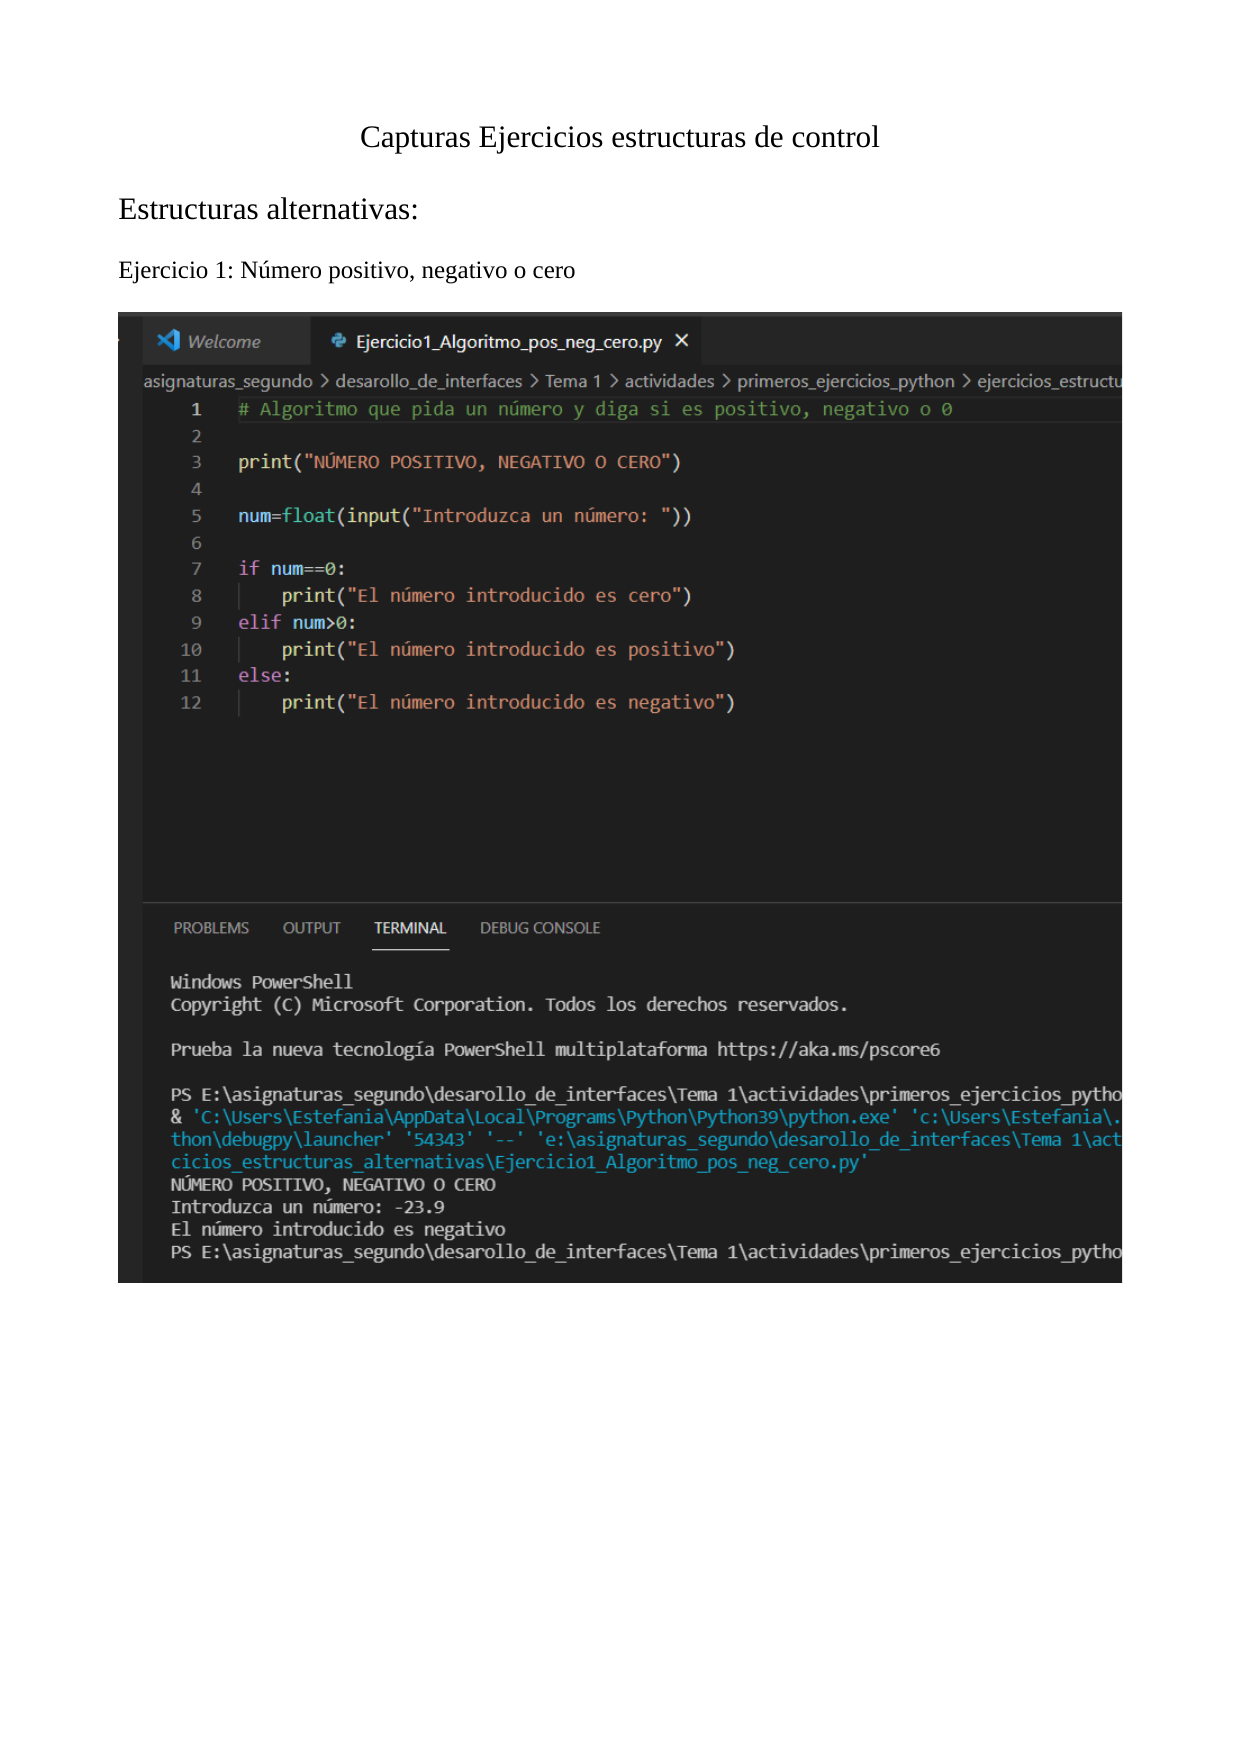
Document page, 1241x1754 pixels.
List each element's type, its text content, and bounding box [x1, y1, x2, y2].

text Estructuras alternativas: [118, 190, 1122, 226]
text Ejercicio 1: Número positivo, negativo o cero [118, 255, 1122, 283]
text Capturas Ejercicios estructuras de control [118, 118, 1122, 154]
picture [118, 312, 1123, 1283]
